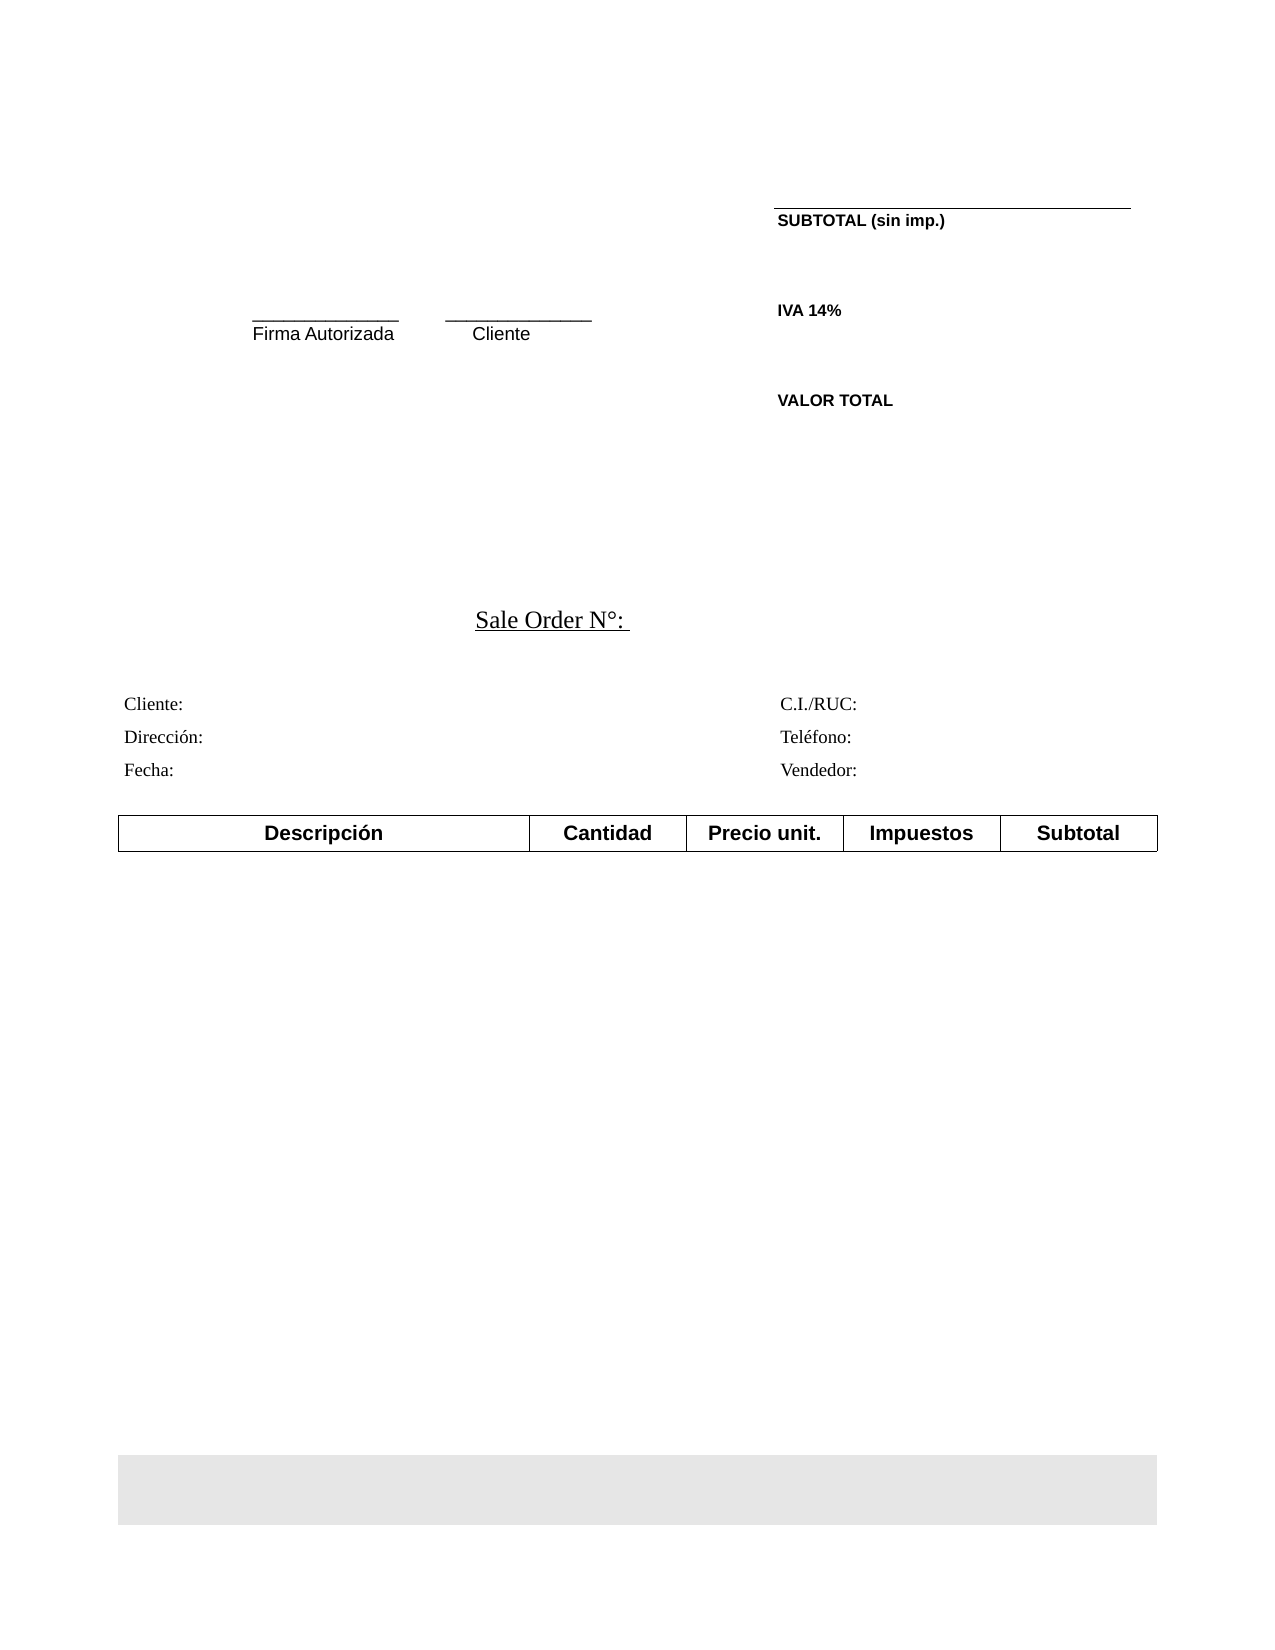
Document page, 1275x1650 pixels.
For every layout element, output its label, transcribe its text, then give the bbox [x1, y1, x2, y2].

table_cell [118, 148, 249, 178]
table_cell [118, 118, 249, 148]
table_cell </for> [249, 178, 774, 208]
table_cell <format_currency(sale.tax_amount, sale.party.lang, currency=sale.currency)> [981, 298, 1131, 388]
table_header C.I./RUC: <sale.party.vat_code> [774, 688, 1157, 721]
table_cell [118, 178, 249, 208]
table_cell [774, 178, 981, 208]
table_cell [118, 298, 249, 388]
table_cell IVA 14% [774, 298, 981, 388]
table_cell <(format_number(line.quantity, sale.party.lang, digits=line.unit_digits) + (line.unit and (' ' + line.unit.symbol) or '')) or ''> [529, 950, 686, 1134]
table_cell Vendedor: <sale.create_uid.login> [774, 754, 1157, 787]
table_cell <format_currency(sale.total_amount, sale.party.lang, currency=sale.currency)> [981, 388, 1131, 490]
table_header Subtotal [1001, 816, 1157, 851]
table_cell <format_currency(sale.untaxed_amount, sale.party.lang, currency=sale.currency)> [981, 209, 1131, 298]
table_cell SUBTOTAL (sin imp.) [774, 209, 981, 298]
table_cell <when test="line.type == 'subtotal'"> [118, 1167, 1157, 1200]
table_cell </otherwise> [249, 118, 774, 148]
table_cell </choose> [249, 148, 774, 178]
table_header Descripción [119, 816, 529, 851]
table_cell [981, 118, 1131, 148]
table_cell VALOR TOTAL [774, 388, 981, 490]
table_cell <format_curency(line.amount, sale.party.lang, currency=sale.currency)> [1000, 1200, 1157, 1389]
table_cell <for each="line in sale.lines"> [118, 852, 1157, 884]
table_cell [774, 118, 981, 148]
table_cell <for each="line in line.description.split('\n')"> <line> </for> [118, 1455, 1157, 1525]
table_cell <when test="line.type == 'title'"> [118, 1422, 1157, 1455]
table_header Precio unit. [687, 816, 843, 851]
table_cell [118, 388, 249, 490]
table_cell <format_currency(line.unit_price, sale.party.lang, currency=sale.currency)> [686, 950, 843, 1134]
table_cell <choose test=""> [118, 884, 1157, 917]
table_cell [774, 148, 981, 178]
text Sale Order N°: <sale.reference> [118, 605, 1157, 634]
table_cell <when test="line.type == 'line'"> [118, 917, 1157, 950]
table_cell [981, 178, 1131, 208]
table_cell [249, 388, 774, 490]
table_header Cliente: <sale.party.name> [118, 688, 774, 721]
table_cell <for each="line in line.description.split('\n')"> <line> </for> [118, 1200, 1000, 1389]
table_cell [249, 208, 774, 298]
table_header Cantidad [530, 816, 686, 851]
table_cell Fecha: <format_date(sale.sale_date, sale.party.lang)> [118, 754, 774, 787]
table_cell ______________ ______________ Firma Autorizada Cliente [249, 298, 774, 388]
table_cell </when> [118, 1389, 1157, 1422]
table_cell Dirección: <sale.party.addresses[0].street> [118, 721, 774, 753]
table_cell </when> [118, 1134, 1157, 1167]
text </when> [118, 522, 1157, 551]
table_cell <for each="line in line.description.split('\n')"> <line> </for> [118, 950, 529, 1134]
table_cell <format_currency(line.amount, sale.party.lang, currency=sale.currency)> [1000, 950, 1157, 1134]
table_cell [981, 148, 1131, 178]
table_header Impuestos [844, 816, 1000, 851]
text <otherwise test=""> [118, 564, 1157, 592]
table_cell Teléfono: <sale.party.phone> [774, 721, 1157, 753]
table_cell [118, 208, 249, 298]
table_cell <for each="tax in line.taxes"> <tax.description> </for> [843, 950, 1000, 1134]
